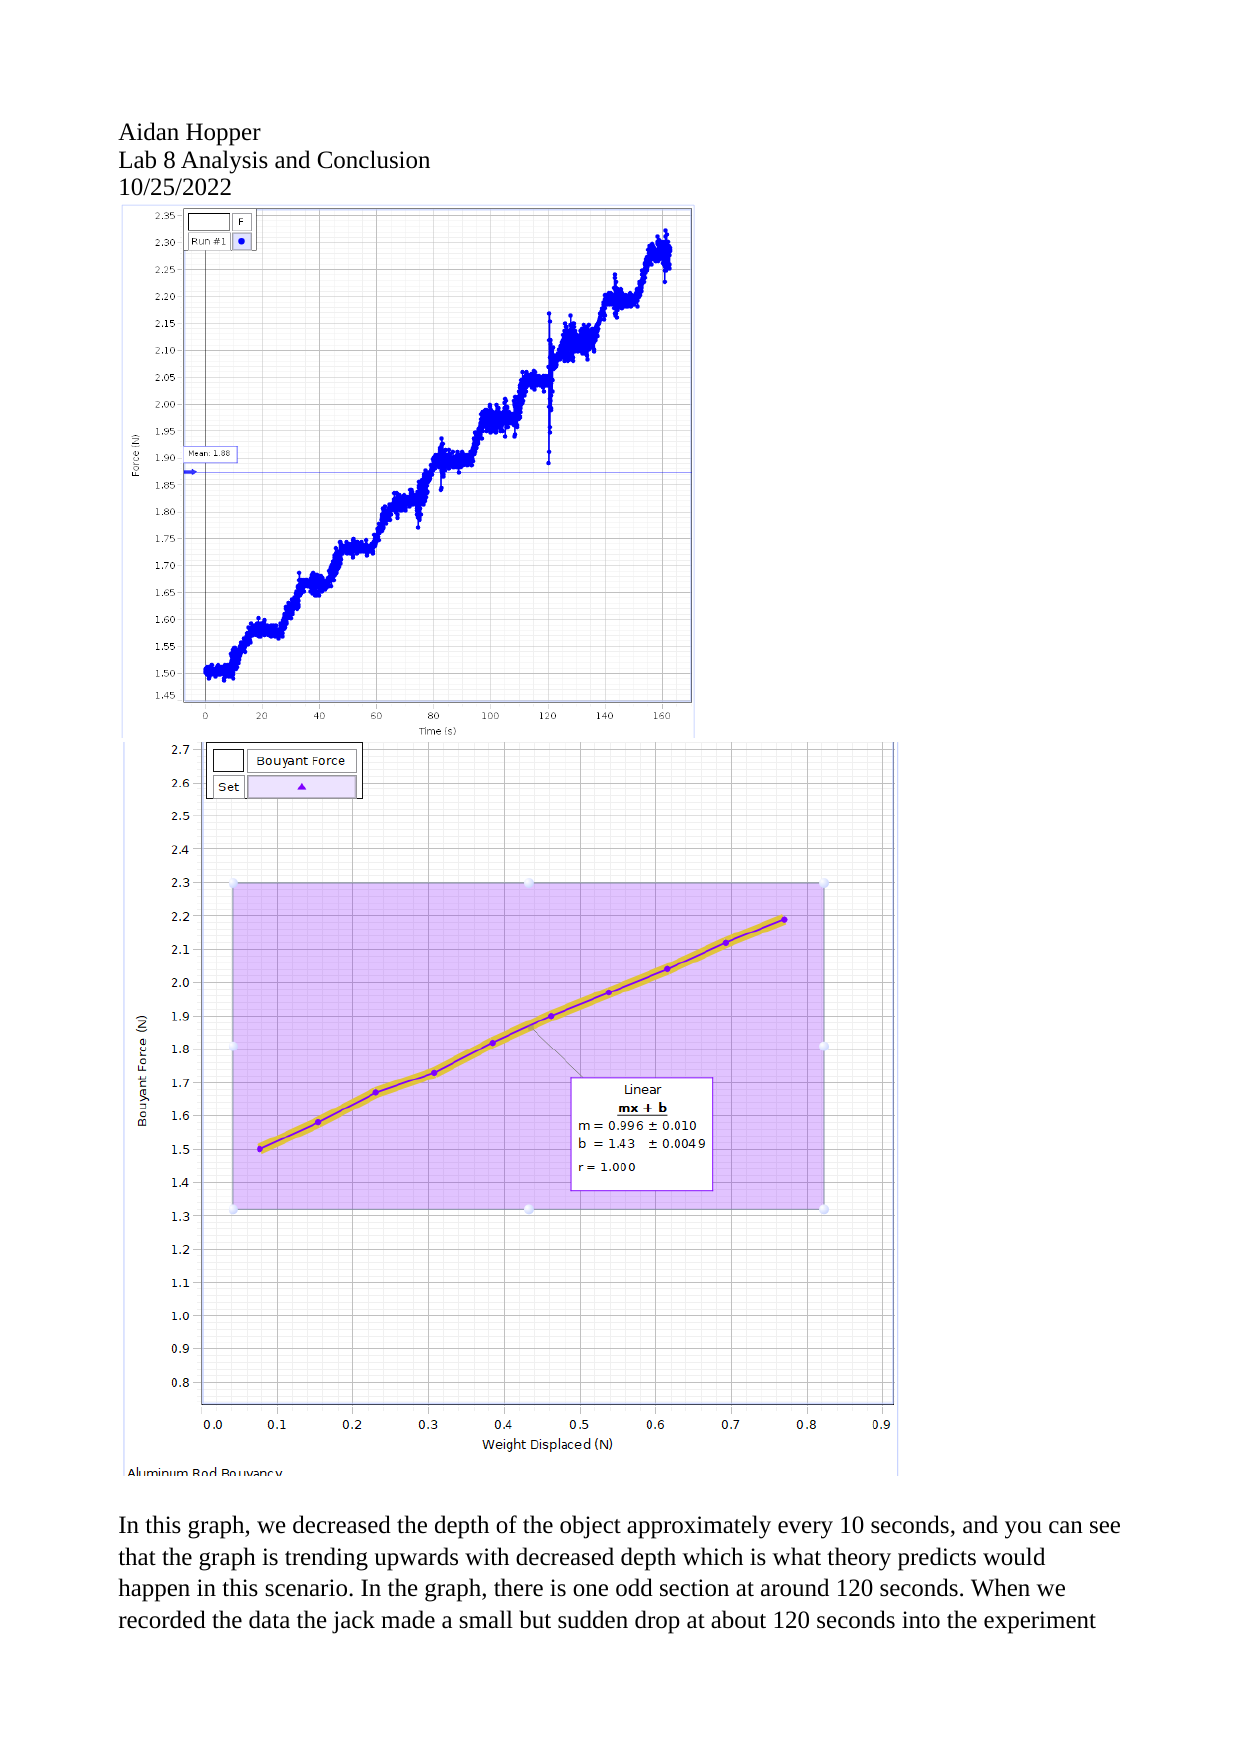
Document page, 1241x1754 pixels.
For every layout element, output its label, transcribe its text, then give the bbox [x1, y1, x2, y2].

picture [118, 201, 699, 738]
picture [118, 742, 902, 1476]
text In this graph, we decreased the depth of the object approximately every 10 seconds, and you can see that the graph is trending upwards with decreased depth which is what theory predicts would happen in this scenario. In the graph, there is one odd section at around 120 seconds. When we recorded the data the jack made a small but sudden drop at about 120 seconds into the experiment [118, 1511, 1122, 1634]
